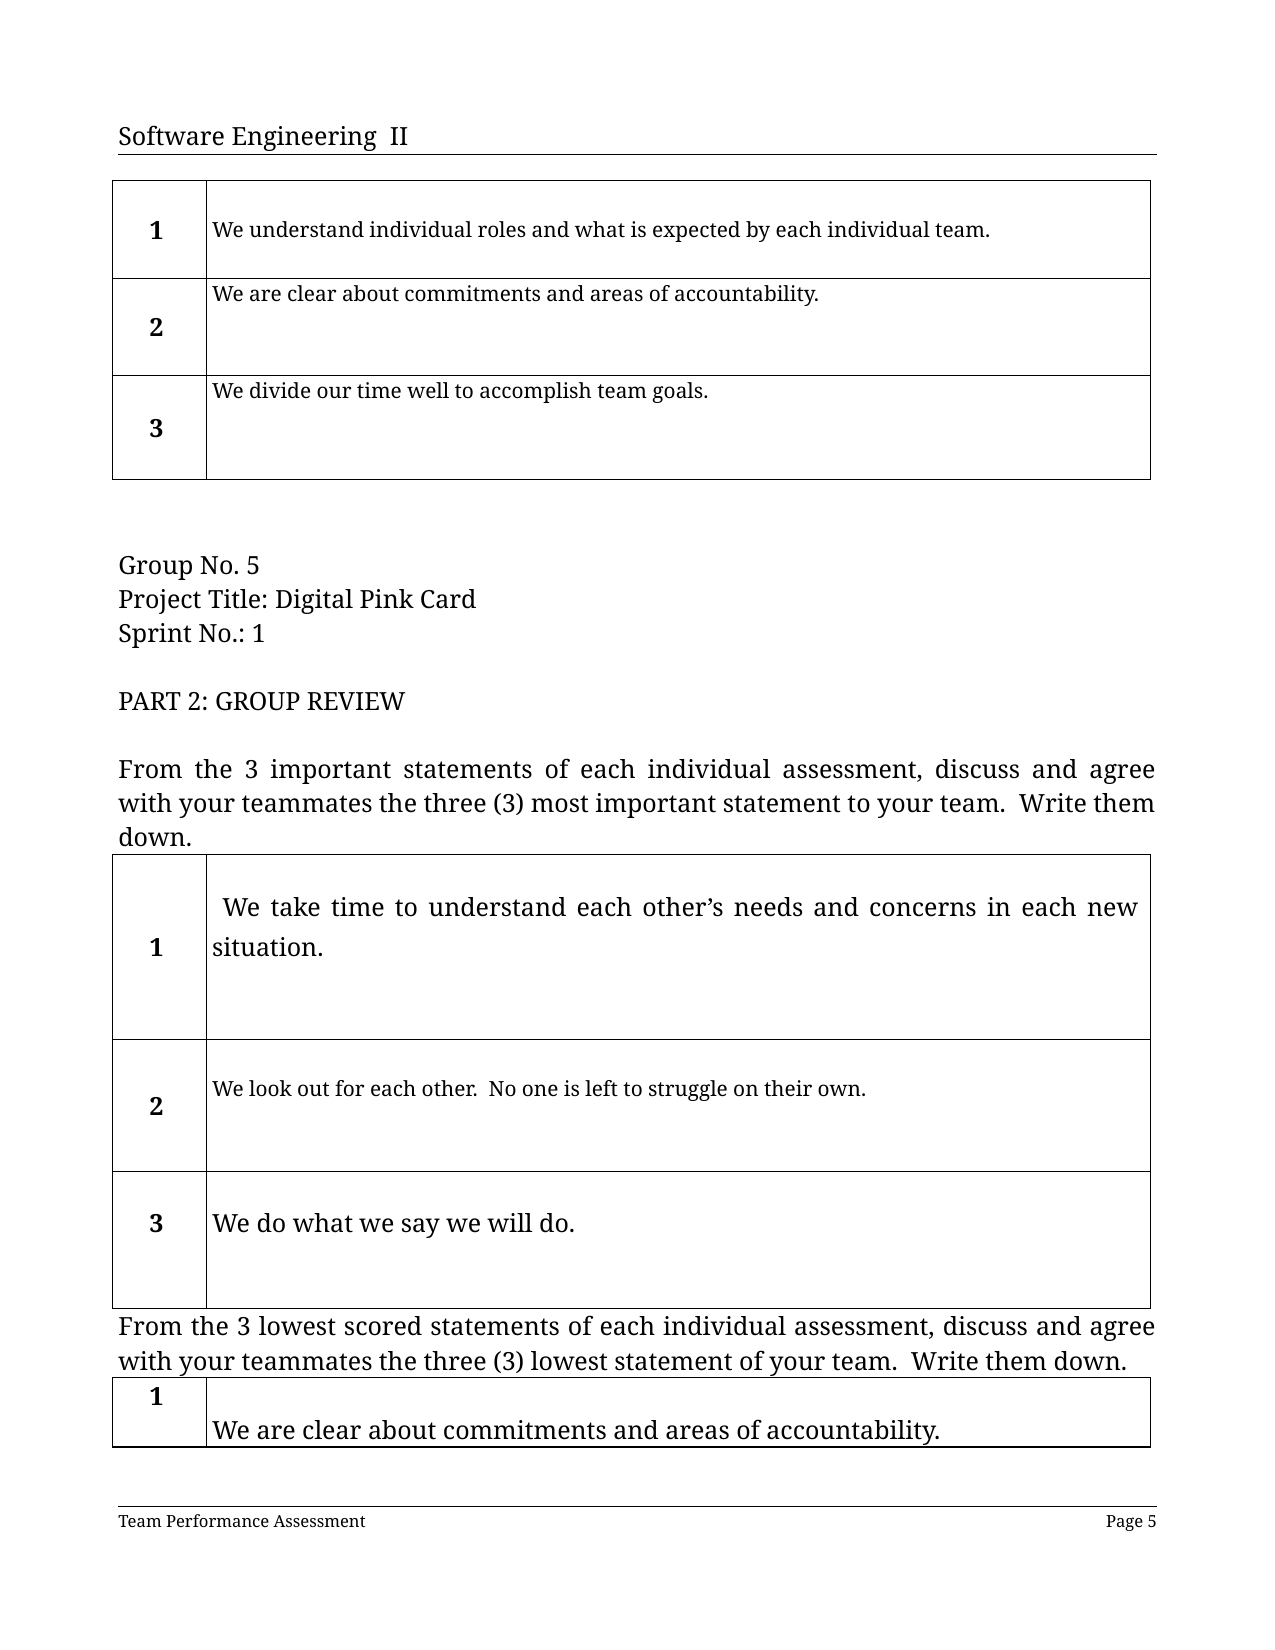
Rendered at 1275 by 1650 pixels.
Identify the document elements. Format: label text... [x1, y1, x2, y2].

table_cell 3 [113, 1172, 206, 1308]
text From the 3 lowest scored statements of each individual assessment, discuss and agree with your teammates the three (3) lowest statement of your team. Write them down. [118, 1309, 1157, 1377]
table_cell We do what we say we will do. [207, 1172, 1150, 1308]
table_cell We are clear about commitments and areas of accountability. [207, 279, 1150, 375]
table_header 1 [113, 181, 206, 278]
text Group No. 5 [118, 548, 1157, 582]
table_header We are clear about commitments and areas of accountability. [207, 1378, 1150, 1446]
text From the 3 important statements of each individual assessment, discuss and agree with your teammates the three (3) most important statement to your team. Write them down. [118, 752, 1157, 854]
table_cell 2 [113, 1040, 206, 1171]
table_header We understand individual roles and what is expected by each individual team. [207, 181, 1150, 278]
table_cell 3 [113, 376, 206, 478]
table_cell We divide our time well to accomplish team goals. [207, 376, 1150, 478]
text Sprint No.: 1 [118, 616, 1157, 650]
table_cell We look out for each other. No one is left to struggle on their own. [207, 1040, 1150, 1171]
table_header We take time to understand each other’s needs and concerns in each new situation. [207, 855, 1150, 1039]
text PART 2: GROUP REVIEW [118, 684, 1157, 718]
table_cell 2 [113, 279, 206, 375]
text Project Title: Digital Pink Card [118, 582, 1157, 616]
table_header 1 [113, 855, 206, 1039]
table_header 1 [113, 1378, 206, 1446]
